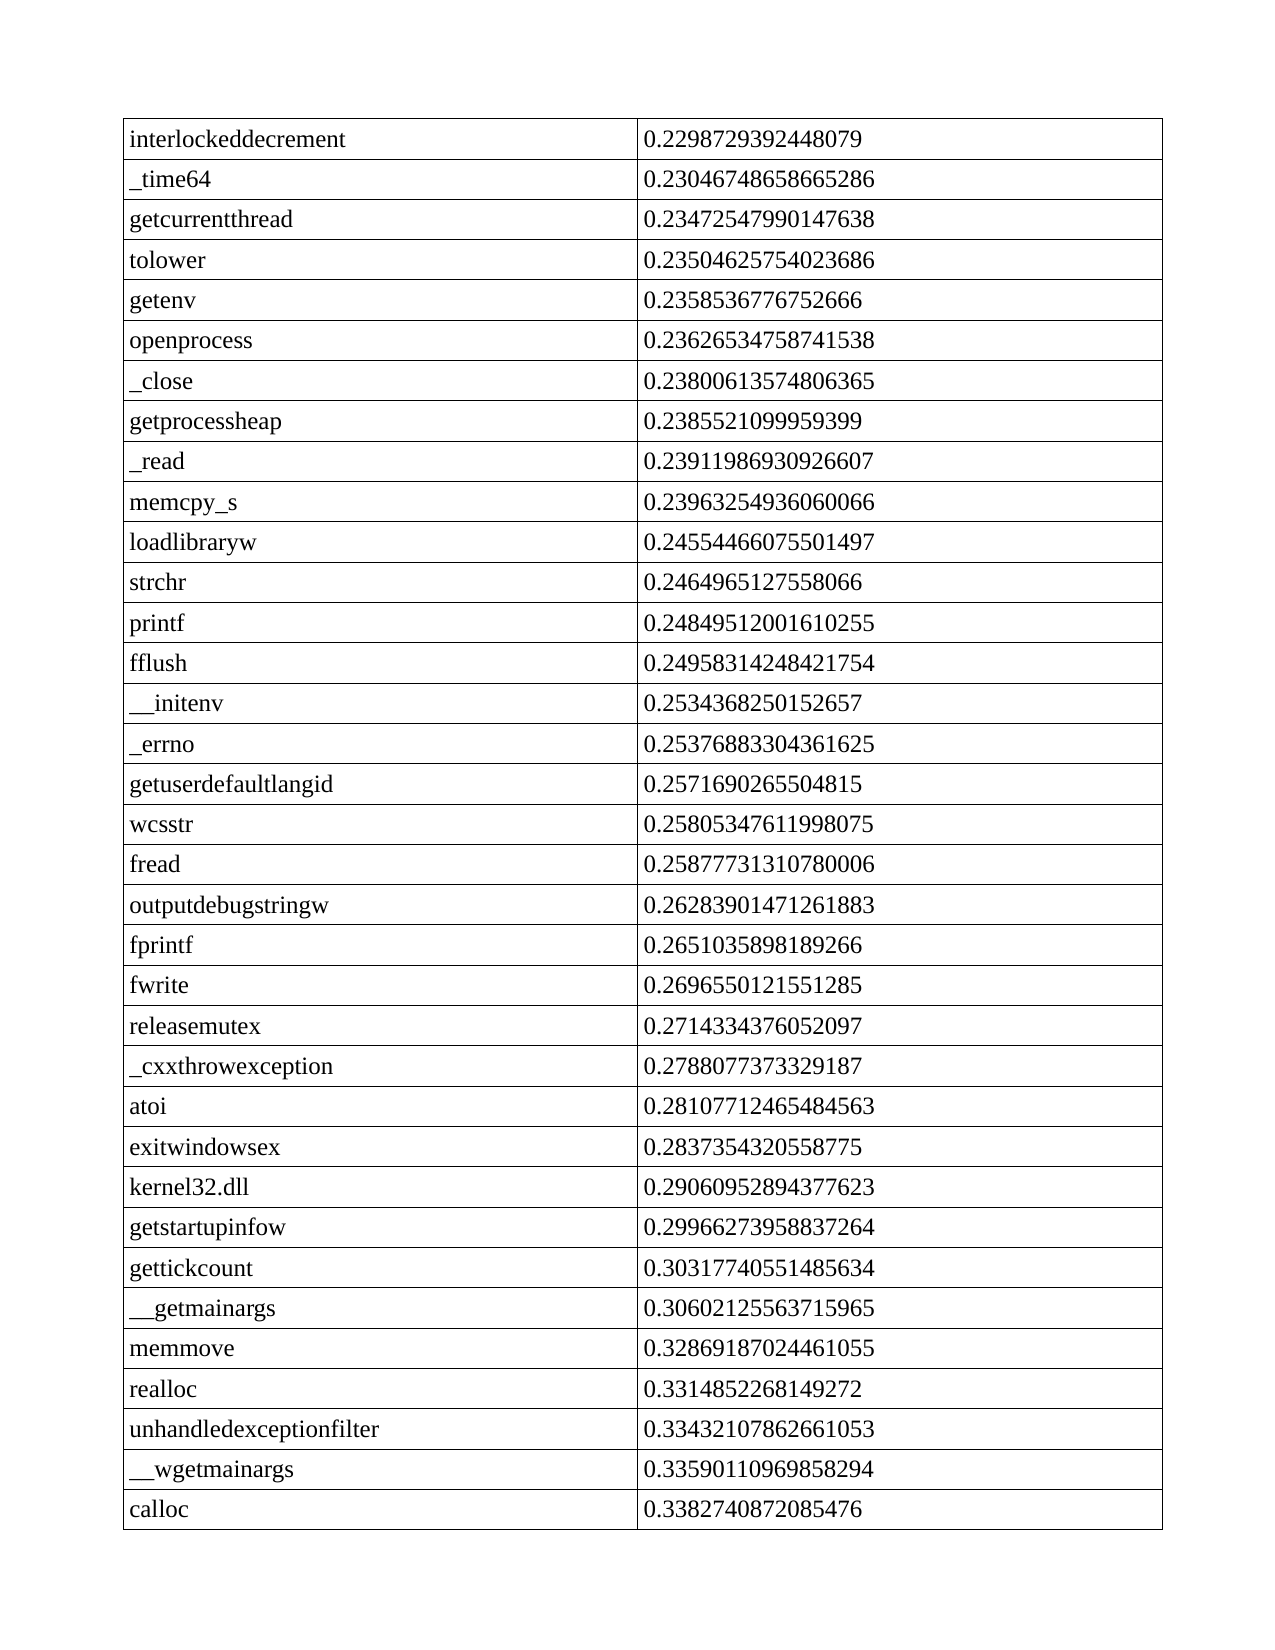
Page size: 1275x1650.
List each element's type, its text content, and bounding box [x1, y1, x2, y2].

table_cell 0.2788077373329187 [638, 1046, 1162, 1086]
table_cell tolower [124, 240, 637, 279]
table_cell _read [124, 442, 637, 481]
table_cell 0.28107712465484563 [638, 1087, 1162, 1126]
table_cell getenv [124, 280, 637, 320]
table_cell 0.3314852268149272 [638, 1369, 1162, 1408]
table_cell __getmainargs [124, 1288, 637, 1327]
table_cell _cxxthrowexception [124, 1046, 637, 1086]
table_cell getuserdefaultlangid [124, 764, 637, 803]
table_cell fwrite [124, 966, 637, 1005]
table_cell outputdebugstringw [124, 885, 637, 924]
table_cell __wgetmainargs [124, 1450, 637, 1489]
table_cell 0.30317740551485634 [638, 1248, 1162, 1287]
table_cell 0.2298729392448079 [638, 119, 1162, 158]
table_cell fflush [124, 643, 637, 682]
table_cell 0.23911986930926607 [638, 442, 1162, 481]
table_cell 0.23504625754023686 [638, 240, 1162, 279]
table_cell 0.32869187024461055 [638, 1329, 1162, 1368]
table_cell fprintf [124, 925, 637, 965]
table_cell 0.23046748658665286 [638, 160, 1162, 199]
table_cell releasemutex [124, 1006, 637, 1045]
table_cell calloc [124, 1490, 637, 1529]
table_cell getprocessheap [124, 401, 637, 441]
table_cell realloc [124, 1369, 637, 1408]
table_cell 0.29060952894377623 [638, 1167, 1162, 1207]
table_cell strchr [124, 563, 637, 602]
table_cell _time64 [124, 160, 637, 199]
table_cell getstartupinfow [124, 1208, 637, 1247]
table_cell openprocess [124, 321, 637, 360]
table_cell 0.29966273958837264 [638, 1208, 1162, 1247]
table_cell 0.24554466075501497 [638, 522, 1162, 562]
table_cell 0.3382740872085476 [638, 1490, 1162, 1529]
table_cell atoi [124, 1087, 637, 1126]
table_cell exitwindowsex [124, 1127, 637, 1166]
table_cell 0.2534368250152657 [638, 684, 1162, 723]
table_cell 0.23472547990147638 [638, 200, 1162, 239]
table_cell 0.2714334376052097 [638, 1006, 1162, 1045]
table_cell 0.33590110969858294 [638, 1450, 1162, 1489]
table_cell 0.33432107862661053 [638, 1409, 1162, 1448]
table_cell 0.30602125563715965 [638, 1288, 1162, 1327]
table_cell gettickcount [124, 1248, 637, 1287]
table_cell wcsstr [124, 805, 637, 844]
table_cell printf [124, 603, 637, 642]
table_cell 0.2385521099959399 [638, 401, 1162, 441]
table_cell interlockeddecrement [124, 119, 637, 158]
table_cell 0.24849512001610255 [638, 603, 1162, 642]
table_cell 0.2464965127558066 [638, 563, 1162, 602]
table_cell memcpy_s [124, 482, 637, 521]
table_cell 0.2571690265504815 [638, 764, 1162, 803]
table_cell _close [124, 361, 637, 400]
table_cell 0.26283901471261883 [638, 885, 1162, 924]
table_cell 0.23963254936060066 [638, 482, 1162, 521]
table_cell 0.2358536776752666 [638, 280, 1162, 320]
table_cell memmove [124, 1329, 637, 1368]
table_cell 0.23800613574806365 [638, 361, 1162, 400]
table_cell fread [124, 845, 637, 884]
table_cell unhandledexceptionfilter [124, 1409, 637, 1448]
table_cell loadlibraryw [124, 522, 637, 562]
table_cell 0.25805347611998075 [638, 805, 1162, 844]
table_cell _errno [124, 724, 637, 763]
table_cell 0.2696550121551285 [638, 966, 1162, 1005]
table_cell 0.2651035898189266 [638, 925, 1162, 965]
table_cell 0.2837354320558775 [638, 1127, 1162, 1166]
table_cell 0.24958314248421754 [638, 643, 1162, 682]
table_cell __initenv [124, 684, 637, 723]
table_cell getcurrentthread [124, 200, 637, 239]
table_cell 0.25877731310780006 [638, 845, 1162, 884]
table_cell 0.23626534758741538 [638, 321, 1162, 360]
table_cell 0.25376883304361625 [638, 724, 1162, 763]
table_cell kernel32.dll [124, 1167, 637, 1207]
